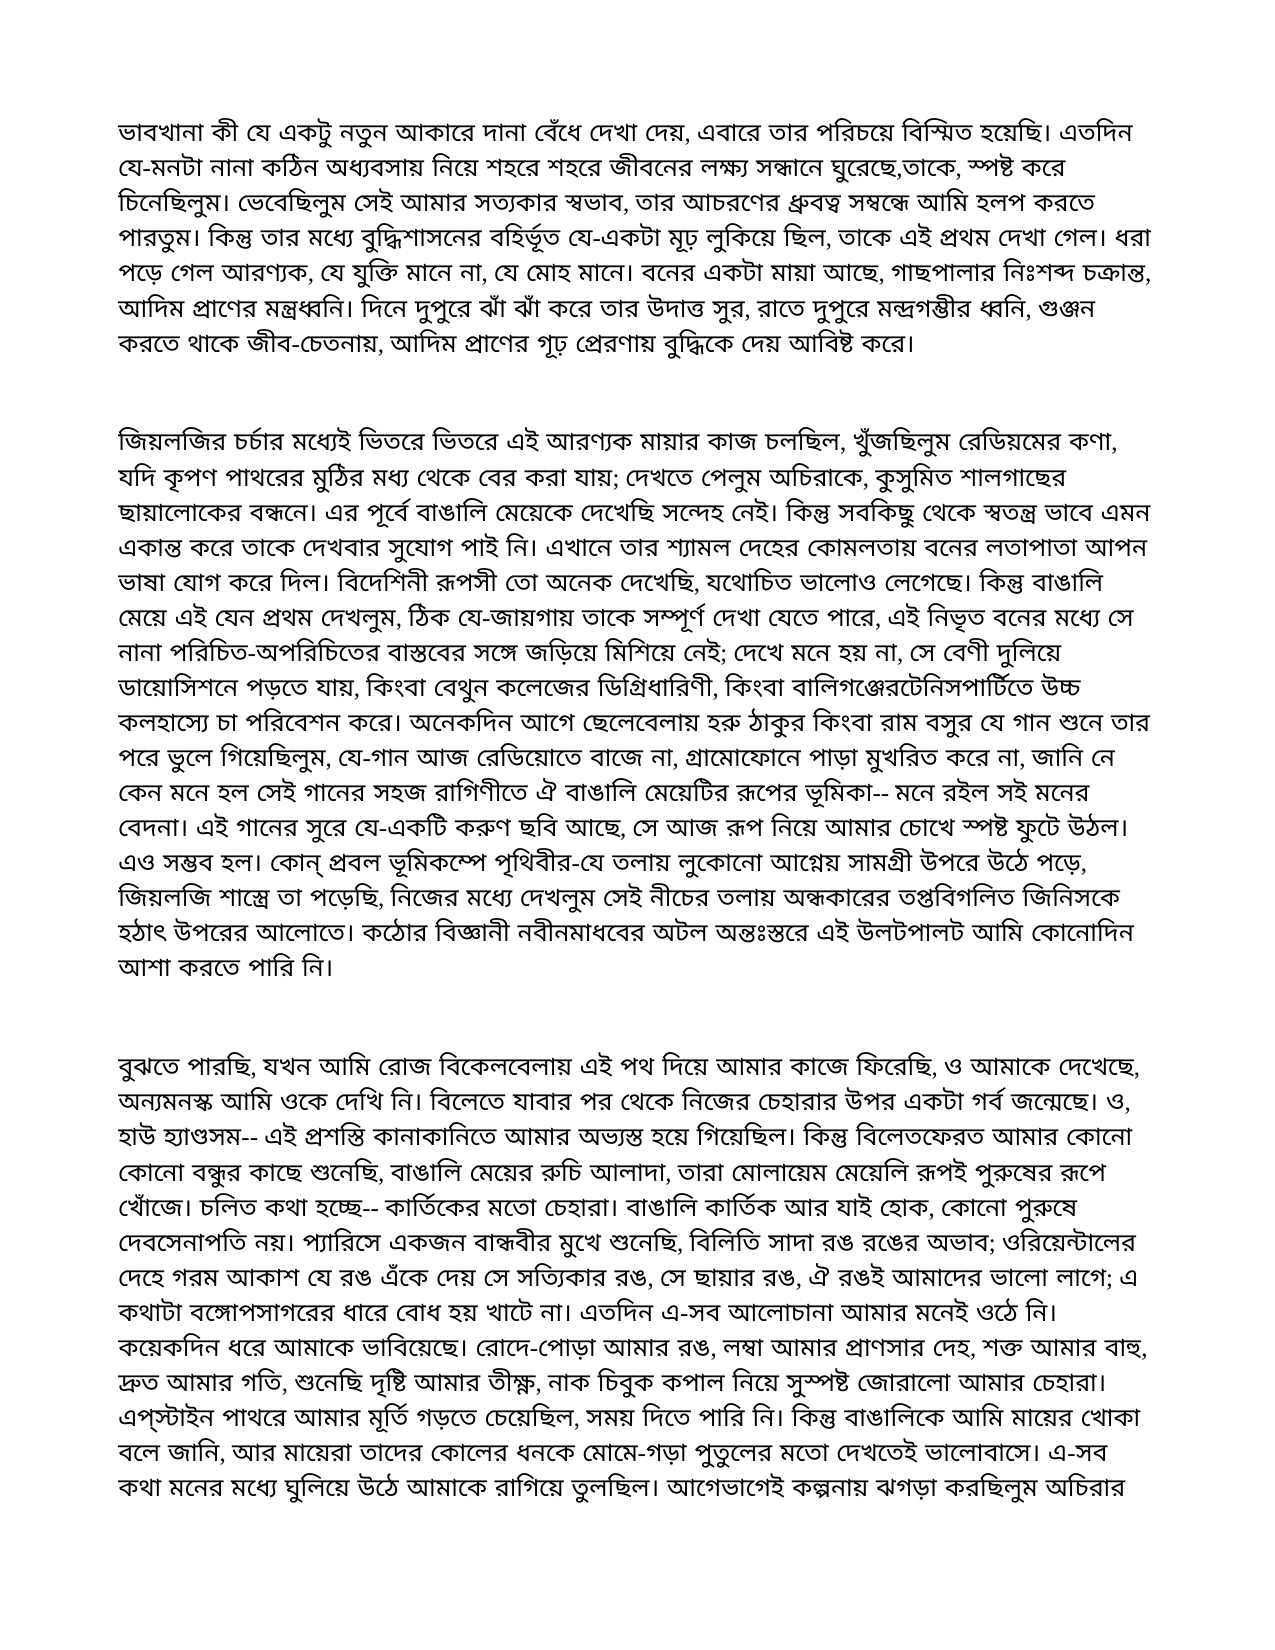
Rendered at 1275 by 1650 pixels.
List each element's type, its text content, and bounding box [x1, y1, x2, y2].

text জিয়লজির চর্চার মধ্যেই ভিতরে ভিতরে এই আরণ্যক মায়ার কাজ চলছিল, খুঁজছিলুম রেডিয়মের কণা, যদি কৃপণ পাথরের মুঠির মধ্য থেকে বের করা যায়; দেখতে পেলুম অচিরাকে, কুসুমিত শালগাছের ছায়ালোকের বন্ধনে। এর পূর্বে বাঙালি মেয়েকে দেখেছি সন্দেহ নেই। কিন্তু সবকিছু থেকে স্বতন্ত্র ভাবে এমন একান্ত করে তাকে দেখবার সুযোগ পাই নি। এখানে তার শ্যামল দেহের কোমলতায় বনের লতাপাতা আপন ভাষা যোগ করে দিল। বিদেশিনী রূপসী তো অনেক দেখেছি, যথোচিত ভালোও লেগেছে। কিন্তু বাঙালি মেয়ে এই যেন প্রথম দেখলুম, ঠিক যে-জায়গায় তাকে সম্পূর্ণ দেখা যেতে পারে, এই নিভৃত বনের মধ্যে সে নানা পরিচিত-অপরিচিতের বাস্তবের সঙ্গে জড়িয়ে মিশিয়ে নেই; দেখে মনে হয় না, সে বেণী দুলিয়ে ডায়োসিশনে পড়তে যায়, কিংবা বেথুন কলেজের ডিগ্রিধারিণী, কিংবা বালিগঞ্জেরটেনিসপার্টিতে উচ্চ কলহাস্যে চা পরিবেশন করে। অনেকদিন আগে ছেলেবেলায় হরু ঠাকুর কিংবা রাম বসুর যে গান শুনে তার পরে ভুলে গিয়েছিলুম, যে-গান আজ রেডিয়োতে বাজে না, গ্রামোফোনে পাড়া মুখরিত করে না, জানি নে কেন মনে হল সেই গানের সহজ রাগিণীতে ঐ বাঙালি মেয়েটির রূপের ভূমিকা-- মনে রইল সই মনের বেদনা। এই গানের সুরে যে-একটি করুণ ছবি আছে, সে আজ রূপ নিয়ে আমার চোখে স্পষ্ট ফুটে উঠল। এও সম্ভব হল। কোন্‌ প্রবল ভূমিকম্পে পৃথিবীর-যে তলায় লুকোনো আগ্নেয় সামগ্রী উপরে উঠে পড়ে, জিয়লজি শাস্ত্রে তা পড়েছি, নিজের মধ্যে দেখলুম সেই নীচের তলায় অন্ধকারের তপ্তবিগলিত জিনিসকে হঠাৎ উপরের আলোতে। কঠোর বিজ্ঞানী নবীনমাধবের অটল অন্তঃস্তরে এই উলটপালট আমি কোনোদিন আশা করতে পারি নি। [118, 427, 1157, 983]
text ইতিমধ্যে ভাবছি, নিজের অন্তঃকরণের রহস্য অভূতপূর্ব। এক-একটা বিশেষ অবজ্ঞার সংস্পর্শে তার ভাবখানা কী যে একটু নতুন আকারে দানা বেঁধে দেখা দেয়, এবারে তার পরিচয়ে বিস্মিত হয়েছি। এতদিন যে-মনটা নানা কঠিন অধ্যবসায় নিয়ে শহরে শহরে জীবনের লক্ষ্য সন্ধানে ঘুরেছে,তাকে, স্পষ্ট করে চিনেছিলুম। ভেবেছিলুম সেই আমার সত্যকার স্বভাব, তার আচরণের ধ্রুবত্ব সম্বন্ধে আমি হলপ করতে পারতুম। কিন্তু তার মধ্যে বুদ্ধিশাসনের বহির্ভূত যে-একটা মূঢ় লুকিয়ে ছিল, তাকে এই প্রথম দেখা গেল। ধরা পড়ে গেল আরণ্যক, যে যুক্তি মানে না, যে মোহ মানে। বনের একটা মায়া আছে, গাছপালার নিঃশব্দ চক্রান্ত, আদিম প্রাণের মন্ত্রধ্বনি। দিনে দুপুরে ঝাঁ ঝাঁ করে তার উদাত্ত সুর, রাতে দুপুরে মন্দ্রগম্ভীর ধ্বনি, গুঞ্জন করতে থাকে জীব-চেতনায়, আদিম প্রাণের গূঢ় প্রেরণায় বুদ্ধিকে দেয় আবিষ্ট করে। [118, 118, 1157, 358]
text বুঝতে পারছি, যখন আমি রোজ বিকেলবেলায় এই পথ দিয়ে আমার কাজে ফিরেছি, ও আমাকে দেখেছে, অন্যমনস্ক আমি ওকে দেখি নি। বিলেতে যাবার পর থেকে নিজের চেহারার উপর একটা গর্ব জন্মেছে। ও, হাউ হ্যাণ্ডসম-- এই প্রশস্তি কানাকানিতে আমার অভ্যস্ত হয়ে গিয়েছিল। কিন্তু বিলেতফেরত আমার কোনো কোনো বন্ধুর কাছে শুনেছি, বাঙালি মেয়ের রুচি আলাদা, তারা মোলায়েম মেয়েলি রূপই পুরুষের রূপে খোঁজে। চলিত কথা হচ্ছে-- কার্তিকের মতো চেহারা। বাঙালি কার্তিক আর যাই হোক, কোনো পুরুষে দেবসেনাপতি নয়। প্যারিসে একজন বান্ধবীর মুখে শুনেছি, বিলিতি সাদা রঙ রঙের অভাব; ওরিয়েন্টালের দেহে গরম আকাশ যে রঙ এঁকে দেয় সে সত্যিকার রঙ, সে ছায়ার রঙ, ঐ রঙই আমাদের ভালো লাগে; এ কথাটা বঙ্গোপসাগরের ধারে বোধ হয় খাটে না। এতদিন এ-সব আলোচানা আমার মনেই ওঠে নি। কয়েকদিন ধরে আমাকে ভাবিয়েছে। রোদে-পোড়া আমার রঙ, লম্বা আমার প্রাণসার দেহ, শক্ত আমার বাহু, দ্রুত আমার গতি, শুনেছি দৃষ্টি আমার তীক্ষ্ণ, নাক চিবুক কপাল নিয়ে সুস্পষ্ট জোরালো আমার চেহারা। এপ্‌স্টাইন পাথরে আমার মূর্তি গড়তে চেয়েছিল, সময় দিতে পারি নি। কিন্তু বাঙালিকে আমি মায়ের খোকা বলে জানি, আর মায়েরা তাদের কোলের ধনকে মোমে-গড়া পুতুলের মতো দেখতেই ভালোবাসে। এ-সব কথা মনের মধ্যে ঘুলিয়ে উঠে আমাকে রাগিয়ে তুলছিল। আগেভাগেই কল্পনায় ঝগড়া করছিলুম অচিরার [118, 1052, 1157, 1503]
